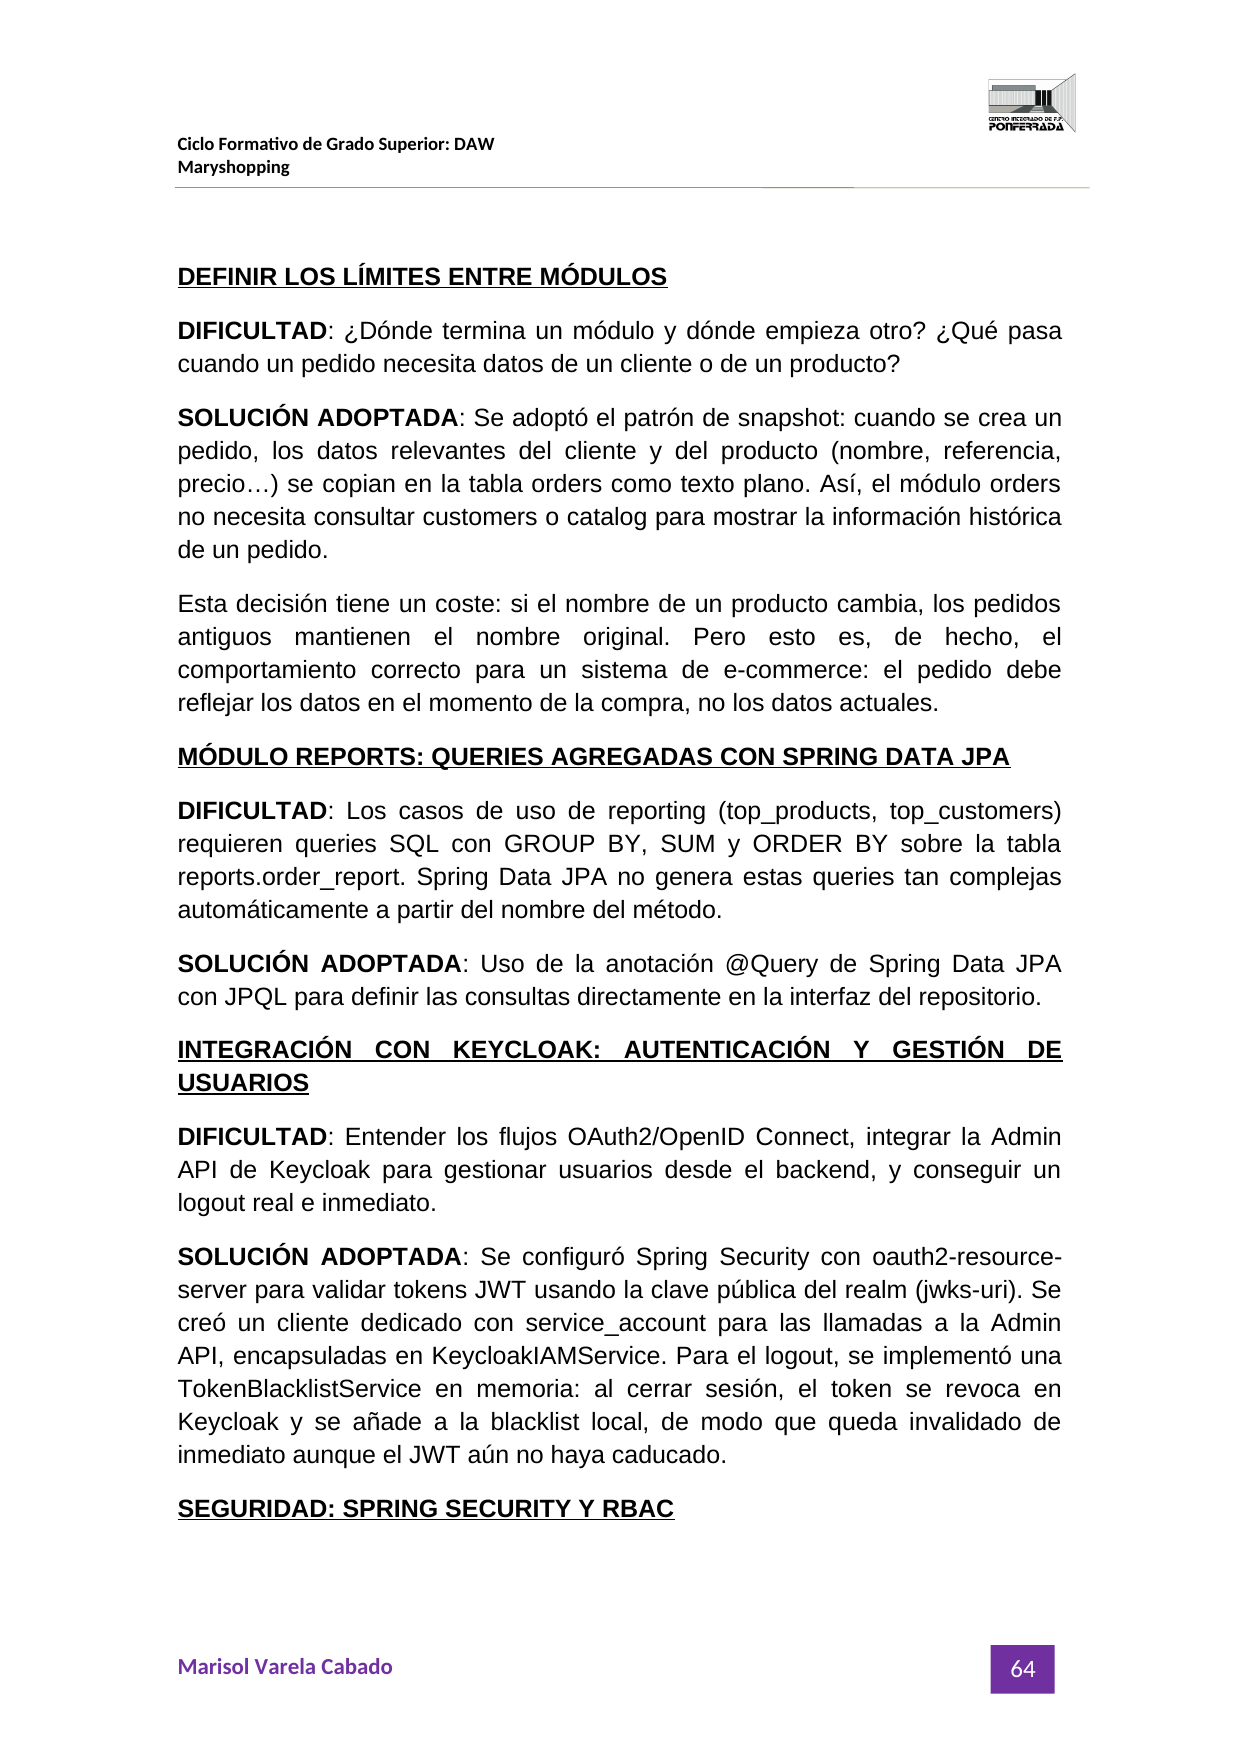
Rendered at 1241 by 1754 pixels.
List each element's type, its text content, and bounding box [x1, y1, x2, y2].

text INTEGRACIÓN CON KEYCLOAK: AUTENTICACIÓN Y GESTIÓN DE [177, 1035, 1063, 1060]
text Esta decisión tiene un coste: si el nombre de un producto cambia, los pedidos antiguos mantienen el nombre original. Pero esto es, de hecho, el comportamiento correcto para un sistema de e-commerce: el pedido debe reflejar los datos en el momento de la compra, no los datos actuales. [177, 589, 1063, 717]
text USUARIOS [177, 1061, 1063, 1097]
text DEFINIR LOS LÍMITES ENTRE MÓDULOS [177, 262, 1063, 291]
text SOLUCIÓN ADOPTADA: Se configuró Spring Security con oauth2-resource-server para validar tokens JWT usando la clave pública del realm (jwks-uri). Se creó un cliente dedicado con service_account para las llamadas a la Admin API, encapsuladas en KeycloakIAMService. Para el logout, se implementó una TokenBlacklistService en memoria: al cerrar sesión, el token se revoca en Keycloak y se añade a la blacklist local, de modo que queda invalidado de inmediato aunque el JWT aún no haya caducado. [177, 1242, 1063, 1469]
text SOLUCIÓN ADOPTADA: Se adoptó el patrón de snapshot: cuando se crea un pedido, los datos relevantes del cliente y del producto (nombre, referencia, precio…) se copian en la tabla orders como texto plano. Así, el módulo orders no necesita consultar customers o catalog para mostrar la información histórica de un pedido. [177, 403, 1063, 564]
text MÓDULO REPORTS: QUERIES AGREGADAS CON SPRING DATA JPA [177, 742, 1063, 771]
text DIFICULTAD: Los casos de uso de reporting (top_products, top_customers) requieren queries SQL con GROUP BY, SUM y ORDER BY sobre la tabla reports.order_report. Spring Data JPA no genera estas queries tan complejas automáticamente a partir del nombre del método. [177, 796, 1063, 923]
text DIFICULTAD: Entender los flujos OAuth2/OpenID Connect, integrar la Admin API de Keycloak para gestionar usuarios desde el backend, y conseguir un logout real e inmediato. [177, 1122, 1063, 1217]
text SOLUCIÓN ADOPTADA: Uso de la anotación @Query de Spring Data JPA con JPQL para definir las consultas directamente en la interfaz del repositorio. [177, 948, 1063, 1010]
text SEGURIDAD: SPRING SECURITY Y RBAC [177, 1494, 1063, 1523]
text DIFICULTAD: ¿Dónde termina un módulo y dónde empieza otro? ¿Qué pasa cuando un pedido necesita datos de un cliente o de un producto? [177, 316, 1063, 378]
